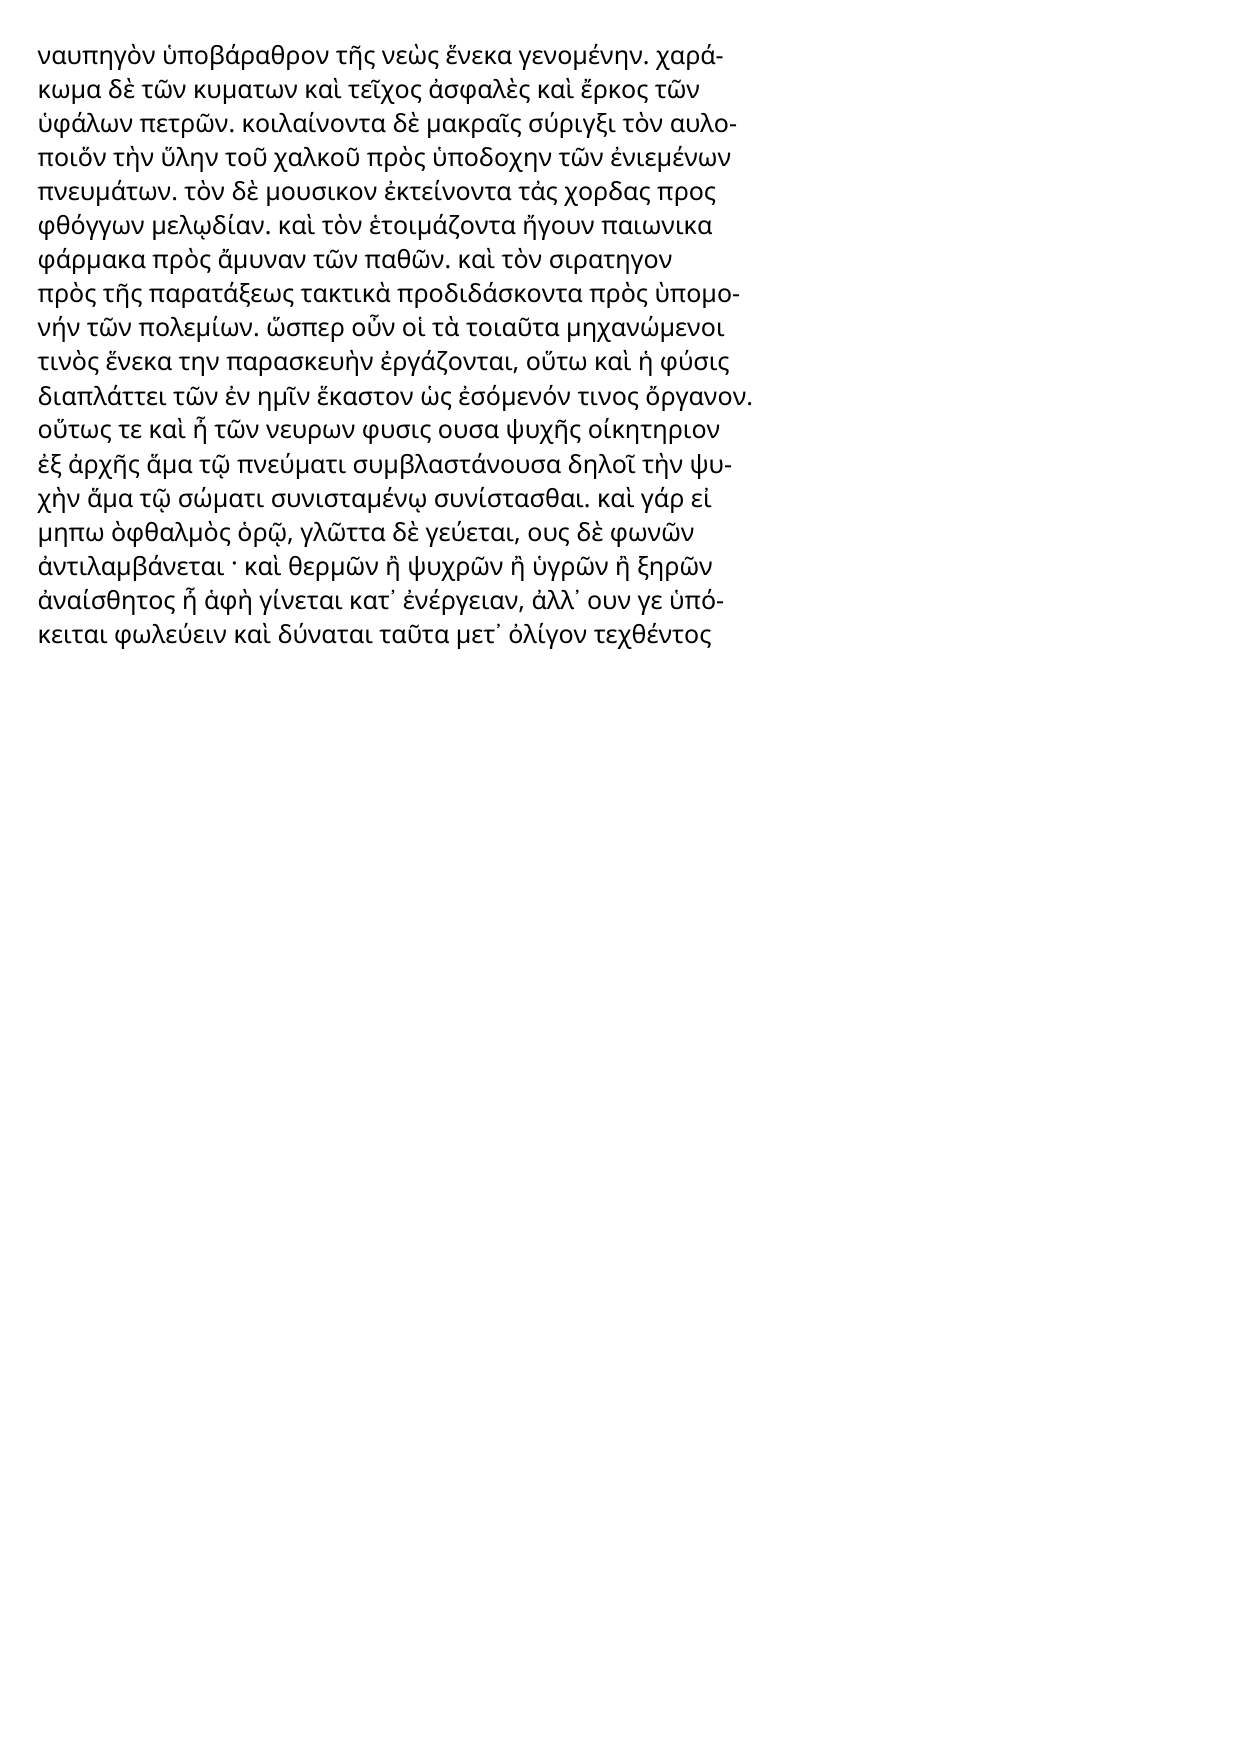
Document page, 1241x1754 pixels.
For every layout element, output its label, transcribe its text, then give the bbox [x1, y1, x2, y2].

text ναυπηγὸν ὑποβάραθρον τῆς νεὼς ἕνεκα γενομένην. χαρά- κωμα δὲ τῶν κυματων καὶ τεῖχος ἀσφαλὲς καὶ ἔρκος τῶν ὑφάλων πετρῶν. κοιλαίνοντα δὲ μακραῖς σύριγξι τὸν αυλο- ποιὅν τὴν ὕλην τοῦ χαλκοῦ πρὸς ὑποδοχην τῶν ἐνιεμένων πνευμάτων. τὸν δὲ μουσικον ἐκτείνοντα τἀς χορδας προς φθόγγων μελῳδίαν. καὶ τὸν ἑτοιμάζοντα ἤγουν παιωνικα φάρμακα πρὸς ἄμυναν τῶν παθῶν. καὶ τὸν σιρατηγον πρὸς τῆς παρατάξεως τακτικὰ προδιδάσκοντα πρὸς ὺπομο- νήν τῶν πολεμίων. ὥσπερ οὖν οἱ τὰ τοιαῦτα μηχανώμενοι τινὸς ἕνεκα την παρασκευὴν ἐργάζονται, οὕτω καὶ ἡ φύσις διαπλάττει τῶν ἐν ημῖν ἕκαστον ὡς ἐσόμενόν τινος ὄργανον. οὕτως τε καὶ ἦ τῶν νευρων φυσις ουσα ψυχῆς οίκητηριον ἐξ ἀρχῆς ἅμα τῷ πνεύματι συμβλαστάνουσα δηλοῖ τὴν ψυ- χὴν ἅμα τῷ σώματι συνισταμένῳ συνίστασθαι. καὶ γάρ εἰ μηπω ὸφθαλμὸς ὁρῷ, γλῶττα δὲ γεύεται, ους δὲ φωνῶν ἀντιλαμβάνεται · καὶ θερμῶν ἢ ψυχρῶν ἢ ὑγρῶν ἢ ξηρῶν ἀναίσθητος ἦ ἁφὴ γίνεται κατ᾽ ἐνέργειαν, ἀλλ᾽ ουν γε ὑπό- κειται φωλεύειν καὶ δύναται ταῦτα μετ᾽ ὀλίγον τεχθέντος [37, 37, 1203, 651]
